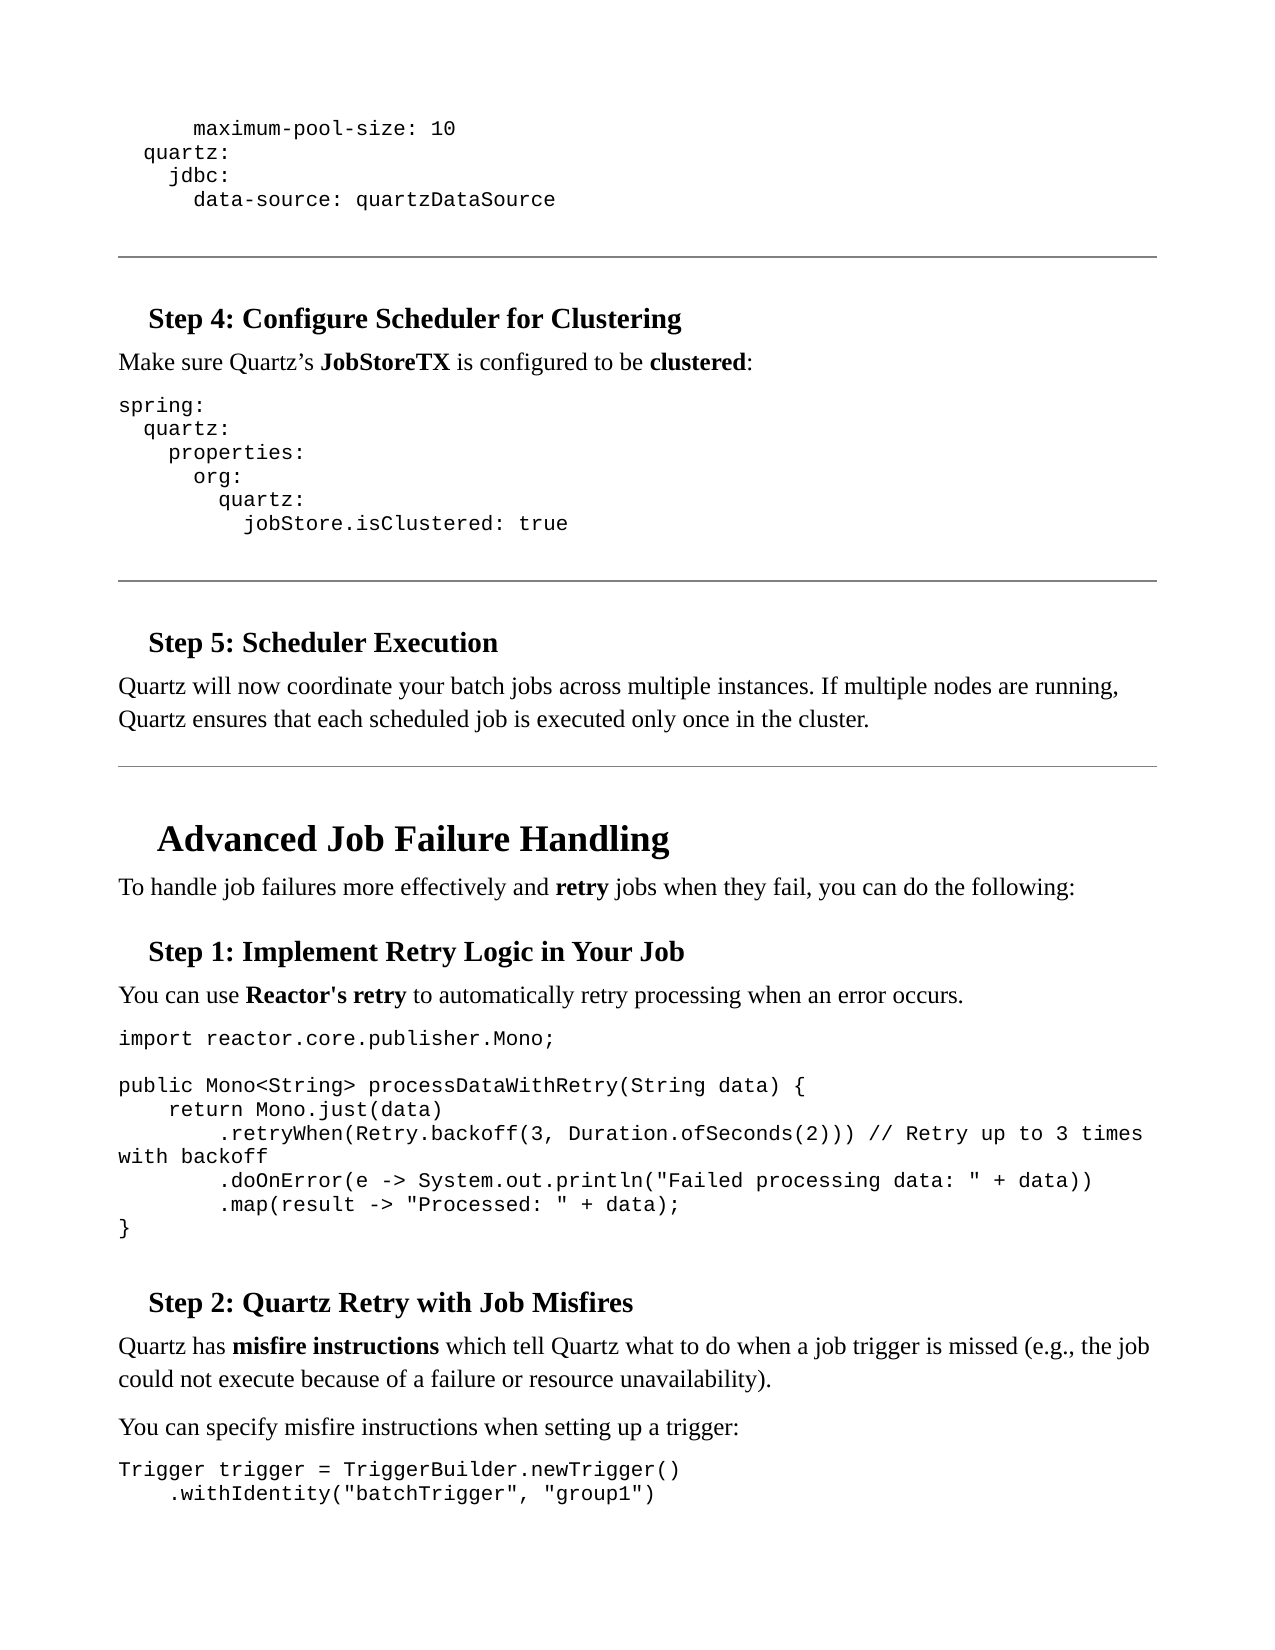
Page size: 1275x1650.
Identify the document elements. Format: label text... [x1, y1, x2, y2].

text maximum-pool-size: 10 [118, 118, 1157, 142]
text You can specify misfire instructions when setting up a trigger: [118, 1412, 1157, 1440]
text To handle job failures more effectively and retry jobs when they fail, you can do the following: [118, 872, 1157, 901]
text quartz: [118, 142, 1157, 165]
subtitle ✅ Step 4: Configure Scheduler for Clustering [118, 301, 1157, 334]
text .retryWhen(Retry.backoff(3, Duration.ofSeconds(2))) // Retry up to 3 times with backoff [118, 1123, 1157, 1170]
subtitle 🚨 Advanced Job Failure Handling [118, 817, 1157, 860]
text org: [118, 466, 1157, 489]
text data-source: quartzDataSource [118, 189, 1157, 213]
subtitle ✅ Step 1: Implement Retry Logic in Your Job [118, 934, 1157, 968]
text Make sure Quartz’s JobStoreTX is configured to be clustered: [118, 347, 1157, 376]
text spring: [118, 395, 1157, 418]
text You can use Reactor's retry to automatically retry processing when an error occurs. [118, 981, 1157, 1009]
subtitle ✅ Step 2: Quartz Retry with Job Misfires [118, 1285, 1157, 1318]
text } [118, 1217, 1157, 1241]
text .doOnError(e -> System.out.println("Failed processing data: " + data)) [118, 1170, 1157, 1194]
text jobStore.isClustered: true [118, 513, 1157, 537]
text quartz: [118, 418, 1157, 442]
text .map(result -> "Processed: " + data); [118, 1194, 1157, 1217]
text properties: [118, 442, 1157, 466]
text return Mono.just(data) [118, 1099, 1157, 1123]
text Quartz has misfire instructions which tell Quartz what to do when a job trigger is missed (e.g., the job could not execute because of a failure or resource unavailability). [118, 1331, 1157, 1393]
text import reactor.core.publisher.Mono; [118, 1028, 1157, 1052]
text .withIdentity("batchTrigger", "group1") [118, 1483, 1157, 1507]
text quartz: [118, 489, 1157, 513]
text Trigger trigger = TriggerBuilder.newTrigger() [118, 1459, 1157, 1483]
subtitle ✅ Step 5: Scheduler Execution [118, 625, 1157, 658]
text public Mono<String> processDataWithRetry(String data) { [118, 1075, 1157, 1099]
text jdbc: [118, 165, 1157, 189]
text Quartz will now coordinate your batch jobs across multiple instances. If multiple nodes are running, Quartz ensures that each scheduled job is executed only once in the cluster. [118, 671, 1157, 733]
